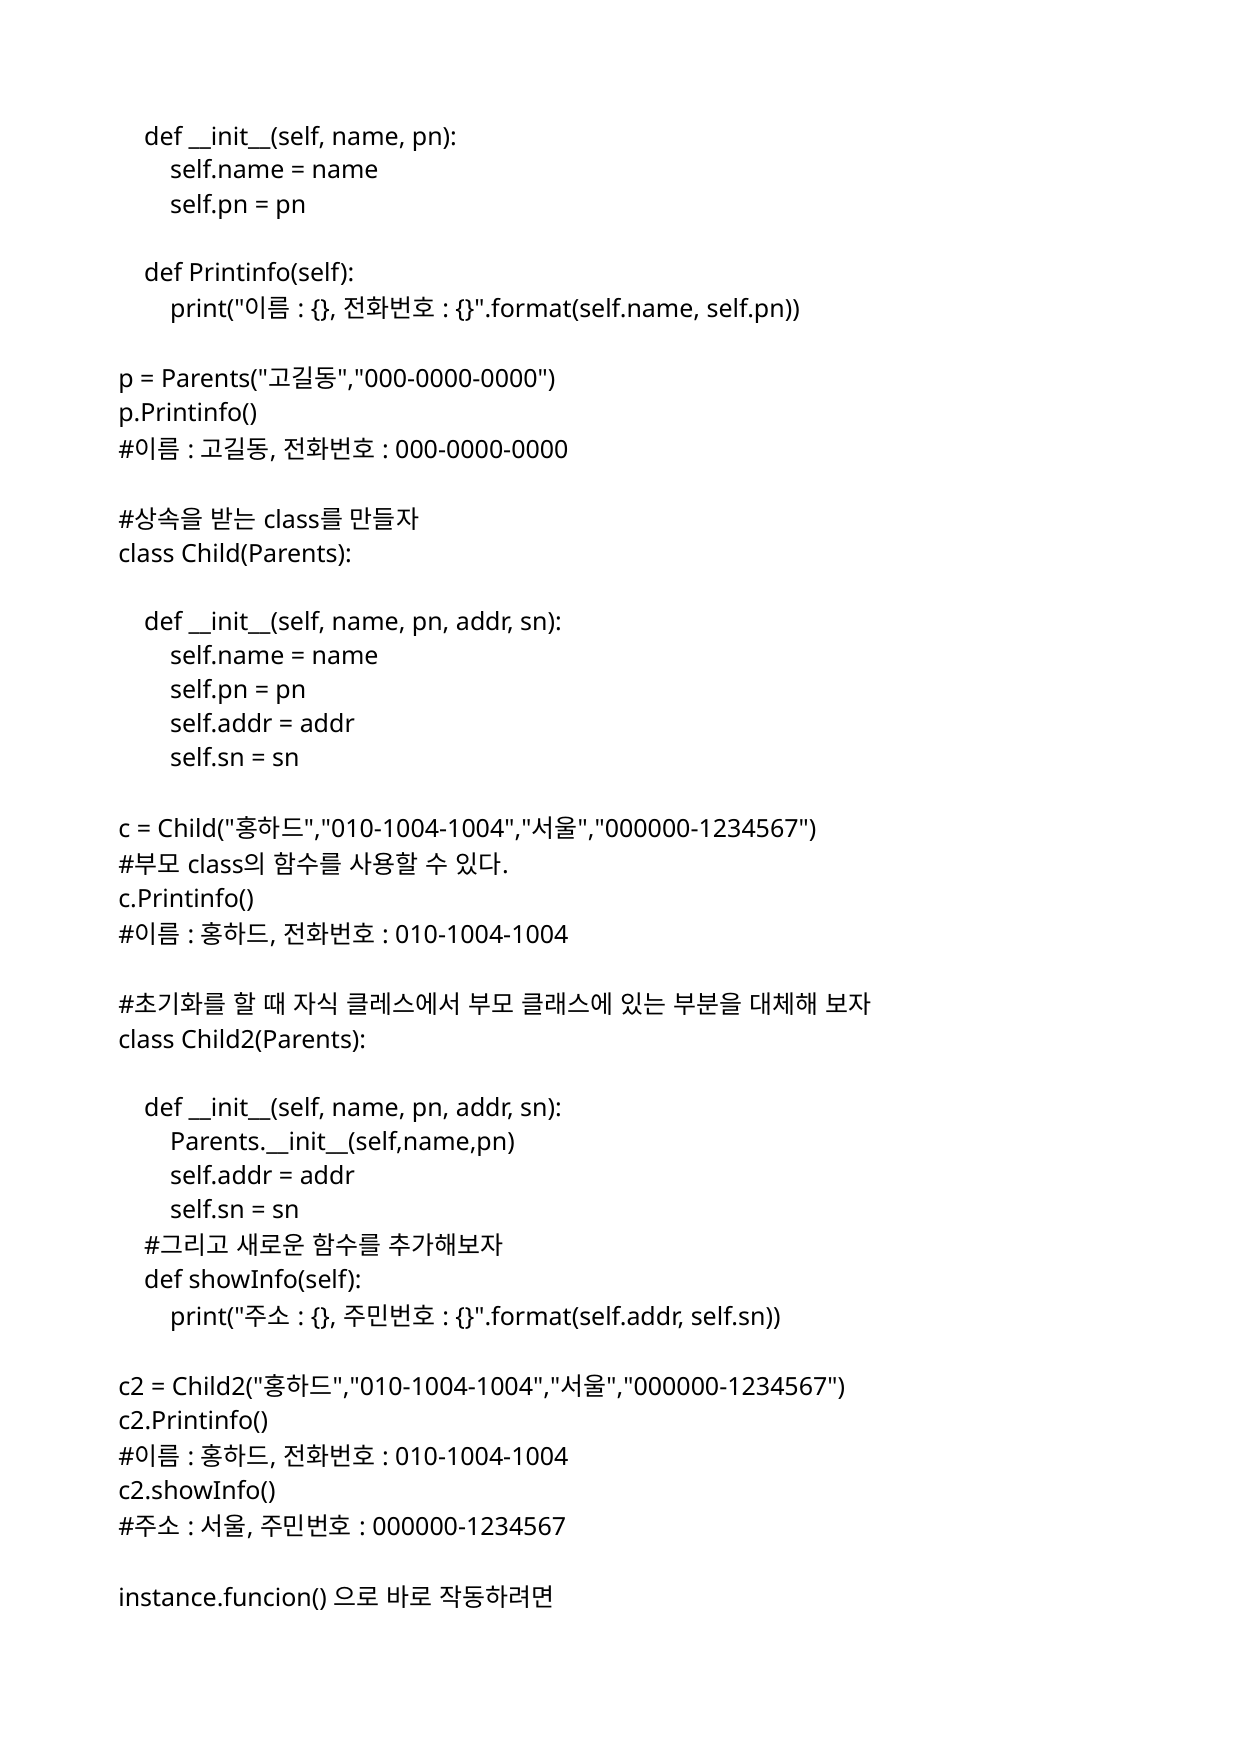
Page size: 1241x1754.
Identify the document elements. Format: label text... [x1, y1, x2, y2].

text def __init__(self, name, pn, addr, sn): [118, 1089, 1122, 1123]
text self.sn = sn [118, 1192, 1122, 1226]
text c2.Printinfo() [118, 1402, 1122, 1437]
text #그리고 새로운 함수를 추가해보자 [118, 1226, 1122, 1262]
text def showInfo(self): [118, 1262, 1122, 1296]
text #초기화를 할 때 자식 클레스에서 부모 클래스에 있는 부분을 대체해 보자 [118, 985, 1122, 1021]
text self.pn = pn [118, 672, 1122, 706]
text c.Printinfo() [118, 881, 1122, 915]
text c2.showInfo() [118, 1473, 1122, 1507]
text self.addr = addr [118, 706, 1122, 740]
text def __init__(self, name, pn, addr, sn): [118, 604, 1122, 638]
text def Printinfo(self): [118, 254, 1122, 288]
text #부모 class의 함수를 사용할 수 있다. [118, 844, 1122, 881]
text print("주소 : {}, 주민번호 : {}".format(self.addr, self.sn)) [118, 1296, 1122, 1332]
text #주소 : 서울, 주민번호 : 000000-1234567 [118, 1507, 1122, 1543]
text self.name = name [118, 152, 1122, 186]
text class Child(Parents): [118, 536, 1122, 570]
text print("이름 : {}, 전화번호 : {}".format(self.name, self.pn)) [118, 288, 1122, 325]
text Parents.__init__(self,name,pn) [118, 1123, 1122, 1157]
text #상속을 받는 class를 만들자 [118, 499, 1122, 536]
text #이름 : 고길동, 전화번호 : 000-0000-0000 [118, 429, 1122, 465]
text c = Child("홍하드","010-1004-1004","서울","000000-1234567") [118, 808, 1122, 844]
text instance.funcion() 으로 바로 작동하려면 [118, 1577, 1122, 1613]
text c2 = Child2("홍하드","010-1004-1004","서울","000000-1234567") [118, 1366, 1122, 1402]
text p = Parents("고길동","000-0000-0000") [118, 359, 1122, 395]
text class Child2(Parents): [118, 1021, 1122, 1055]
text p.Printinfo() [118, 395, 1122, 429]
text self.addr = addr [118, 1157, 1122, 1192]
text self.pn = pn [118, 186, 1122, 220]
text #이름 : 홍하드, 전화번호 : 010-1004-1004 [118, 915, 1122, 951]
text def __init__(self, name, pn): [118, 118, 1122, 152]
text self.sn = sn [118, 740, 1122, 774]
text self.name = name [118, 638, 1122, 672]
text #이름 : 홍하드, 전화번호 : 010-1004-1004 [118, 1437, 1122, 1473]
